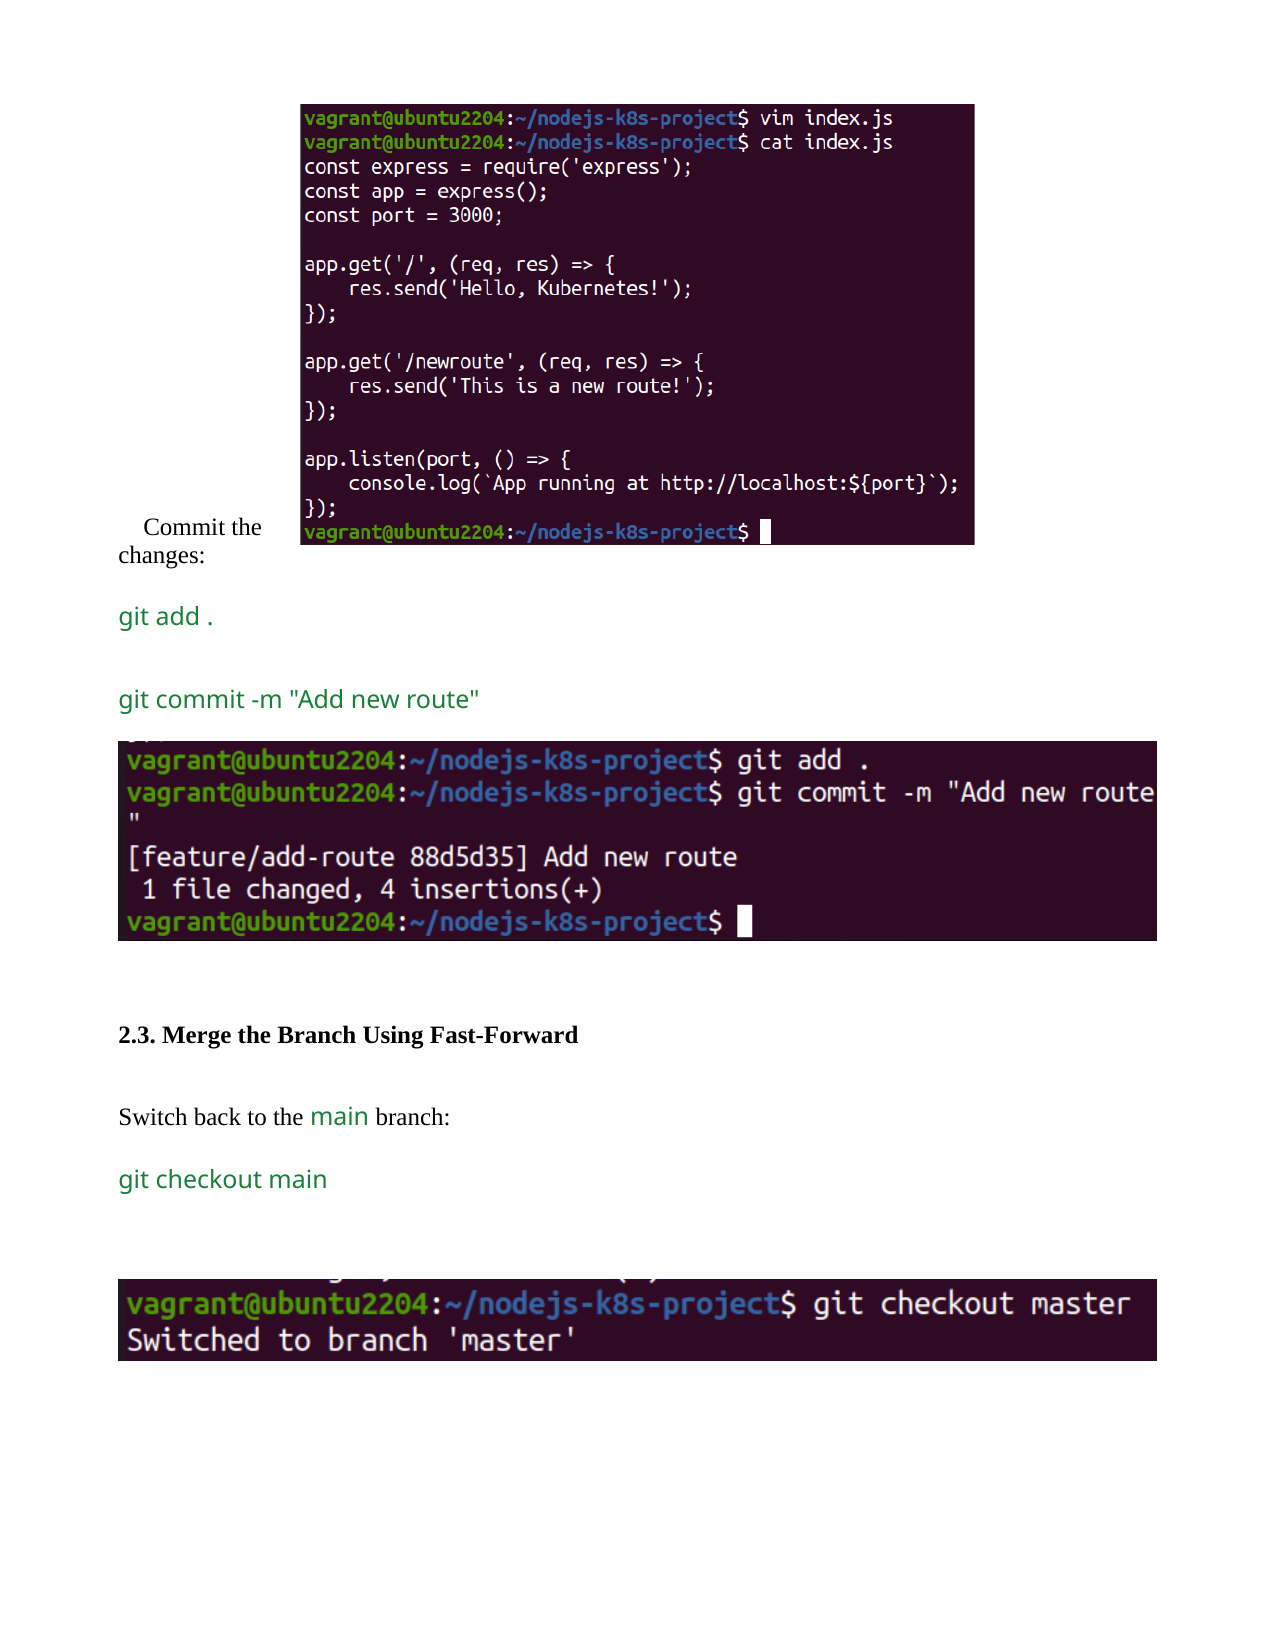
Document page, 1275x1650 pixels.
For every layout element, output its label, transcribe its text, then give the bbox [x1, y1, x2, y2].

picture [118, 1279, 1157, 1361]
text Switch back to the main branch: git checkout main [118, 1098, 1157, 1195]
picture [118, 741, 1157, 941]
text 2.3. Merge the Branch Using Fast-Forward [118, 1020, 1157, 1048]
picture [300, 104, 975, 545]
text git commit -m "Add new route" [118, 682, 1157, 716]
text Commit the changes: git add . [118, 512, 1157, 632]
